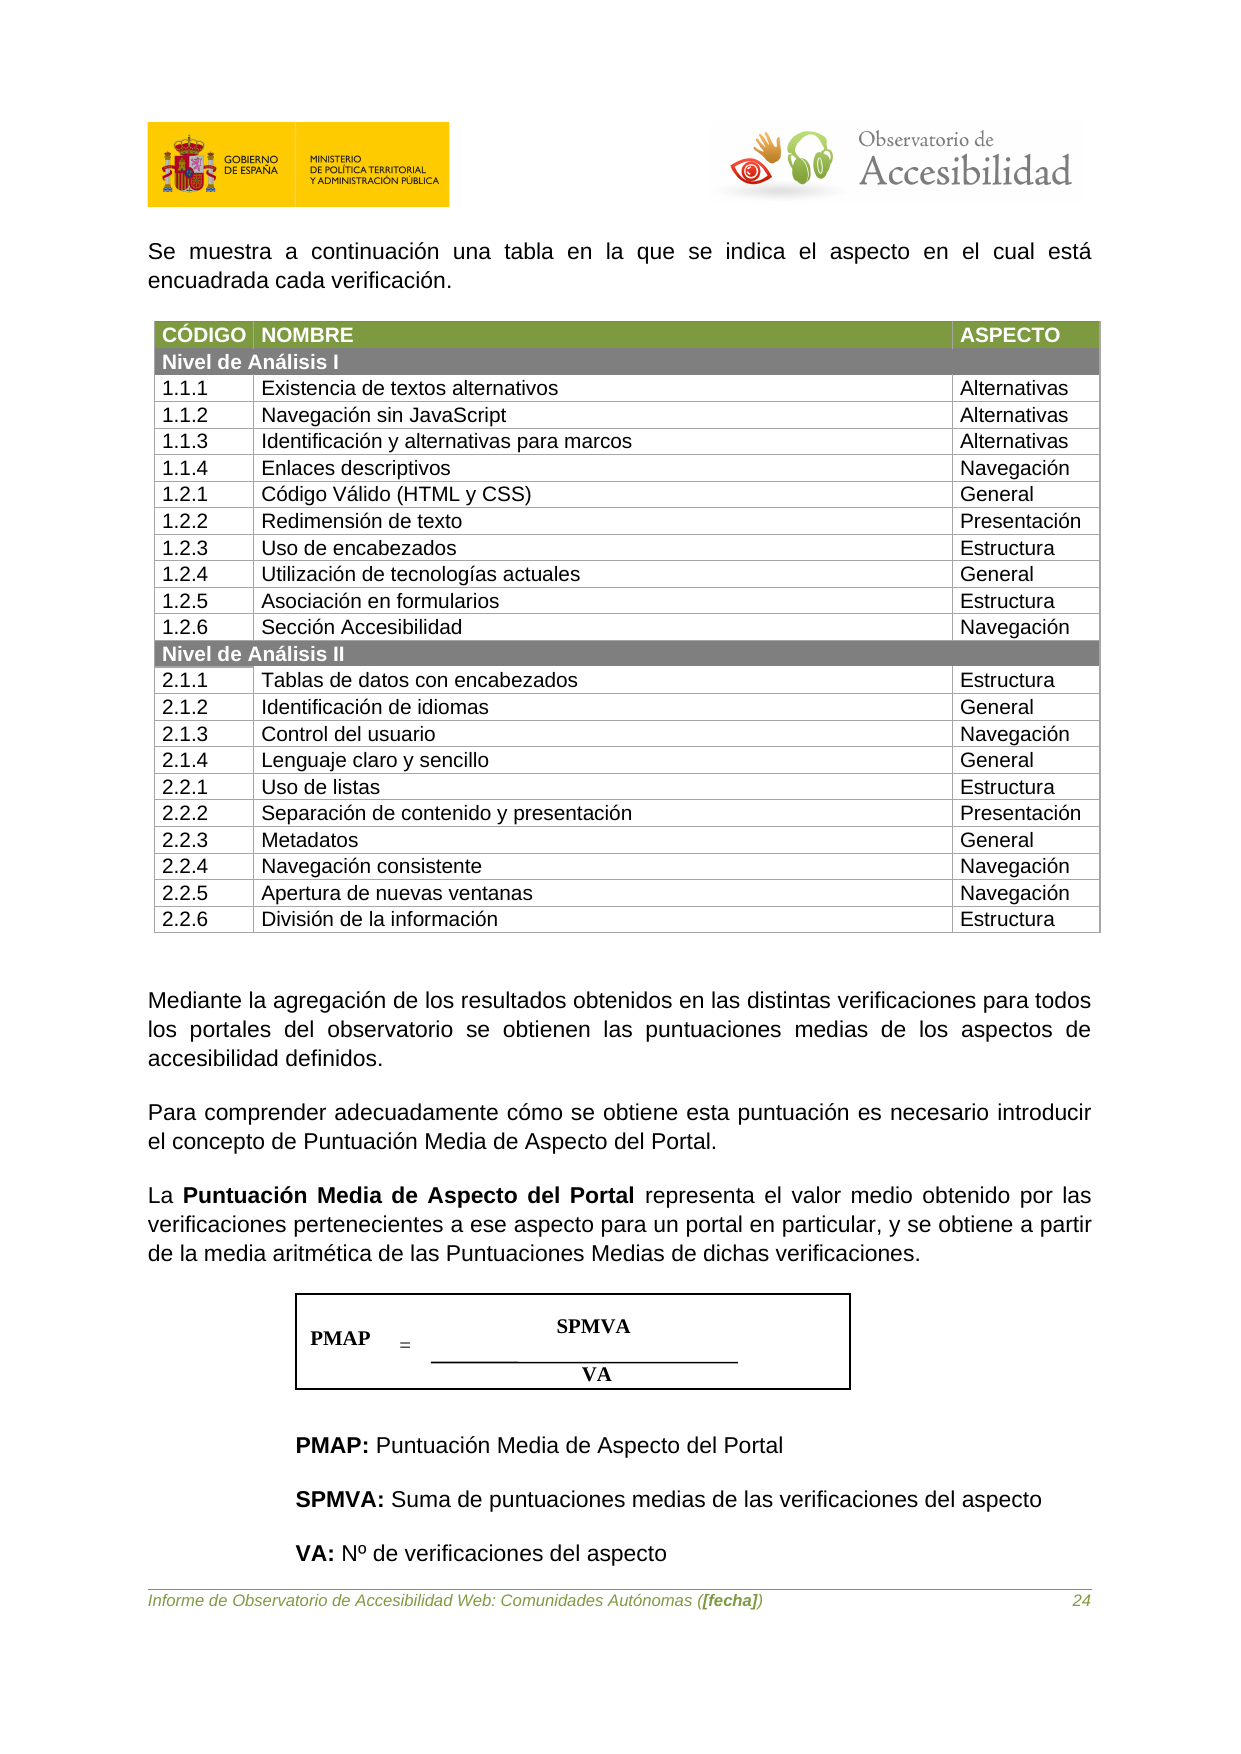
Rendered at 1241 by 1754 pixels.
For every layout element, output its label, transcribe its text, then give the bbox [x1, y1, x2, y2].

table_cell Redimensión de texto [254, 508, 952, 534]
text Mediante la agregación de los resultados obtenidos en las distintas verificaciones para todos los portales del observatorio se obtienen las puntuaciones medias de los aspectos de accesibilidad definidos. [148, 987, 1092, 1071]
table_cell Enlaces descriptivos [254, 455, 952, 481]
table_cell General [953, 827, 1099, 852]
table_cell 2.1.3 [155, 721, 253, 746]
table_cell Alternativas [953, 402, 1099, 427]
table_header NOMBRE [254, 322, 952, 348]
table_cell Alternativas [953, 429, 1099, 454]
table_cell 2.2.6 [155, 907, 253, 932]
table_cell Sección Accesibilidad [254, 614, 952, 640]
table_cell Navegación [953, 614, 1099, 640]
table_cell Alternativas [953, 375, 1099, 401]
table_cell 1.1.1 [155, 375, 253, 401]
table_cell 2.2.4 [155, 854, 253, 879]
table_cell Estructura [953, 907, 1099, 932]
text Se muestra a continuación una tabla en la que se indica el aspecto en el cual está encuadrada cada verificación. [148, 238, 1092, 293]
table_cell 2.2.3 [155, 827, 253, 852]
table_cell Identificación de idiomas [254, 694, 952, 719]
text VA: Nº de verificaciones del aspecto [295, 1540, 1092, 1567]
table_cell 1.1.3 [155, 429, 253, 454]
table_cell División de la información [254, 907, 952, 932]
table_cell Existencia de textos alternativos [254, 375, 952, 401]
table_cell 1.2.2 [155, 508, 253, 534]
text Para comprender adecuadamente cómo se obtiene esta puntuación es necesario introducir el concepto de Puntuación Media de Aspecto del Portal. [148, 1099, 1092, 1154]
table_cell Estructura [953, 588, 1099, 613]
table_cell Código Válido (HTML y CSS) [254, 482, 952, 507]
table_cell 1.2.6 [155, 614, 253, 640]
table_cell Navegación [953, 880, 1099, 906]
table_cell Navegación [953, 455, 1099, 481]
table_cell Tablas de datos con encabezados [254, 666, 952, 693]
table_cell General [953, 694, 1099, 719]
table_cell 2.1.1 [155, 668, 253, 693]
table_cell Apertura de nuevas ventanas [254, 880, 952, 906]
table_cell 1.2.4 [155, 561, 253, 587]
table_cell 1.2.1 [155, 482, 253, 507]
table_header ASPECTO [953, 322, 1099, 348]
table_cell Presentación [953, 800, 1099, 826]
table_cell Navegación consistente [254, 854, 952, 879]
text La Puntuación Media de Aspecto del Portal representa el valor medio obtenido por las verificaciones pertenecientes a ese aspecto para un portal en particular, y se obtiene a partir de la media aritmética de las Puntuaciones Medias de dichas verificaciones. [148, 1182, 1092, 1266]
table_cell Navegación [953, 721, 1099, 746]
table_header CÓDIGO [155, 322, 253, 348]
table_cell Nivel de Análisis I [155, 349, 1099, 374]
table_cell 2.1.2 [155, 694, 253, 719]
table_cell Separación de contenido y presentación [254, 800, 952, 826]
table_cell 2.2.2 [155, 800, 253, 826]
table_cell 1.2.5 [155, 588, 253, 613]
table_cell Metadatos [254, 827, 952, 852]
table_cell Uso de encabezados [254, 535, 952, 560]
table_cell Utilización de tecnologías actuales [254, 561, 952, 587]
table_cell Asociación en formularios [254, 588, 952, 613]
table_cell Uso de listas [254, 774, 952, 799]
table_cell 1.1.2 [155, 402, 253, 427]
table_cell Nivel de Análisis II [155, 641, 1099, 666]
table_cell Navegación sin JavaScript [254, 402, 952, 427]
table_cell Estructura [953, 666, 1099, 693]
text SPMVA: Suma de puntuaciones medias de las verificaciones del aspecto [295, 1486, 1092, 1513]
table_cell Identificación y alternativas para marcos [254, 429, 952, 454]
table_cell Navegación [953, 854, 1099, 879]
table_cell Presentación [953, 508, 1099, 534]
table_cell Estructura [953, 535, 1099, 560]
table_cell Estructura [953, 774, 1099, 799]
table_cell General [953, 747, 1099, 773]
table_cell 2.1.4 [155, 747, 253, 773]
table_cell General [953, 561, 1099, 587]
text PMAP: Puntuación Media de Aspecto del Portal [295, 1432, 1092, 1459]
table_cell 2.2.5 [155, 880, 253, 906]
table_cell Lenguaje claro y sencillo [254, 747, 952, 773]
table_cell Control del usuario [254, 721, 952, 746]
table_cell 1.2.3 [155, 535, 253, 560]
table_cell General [953, 482, 1099, 507]
table_cell 1.1.4 [155, 455, 253, 481]
table_cell 2.2.1 [155, 774, 253, 799]
